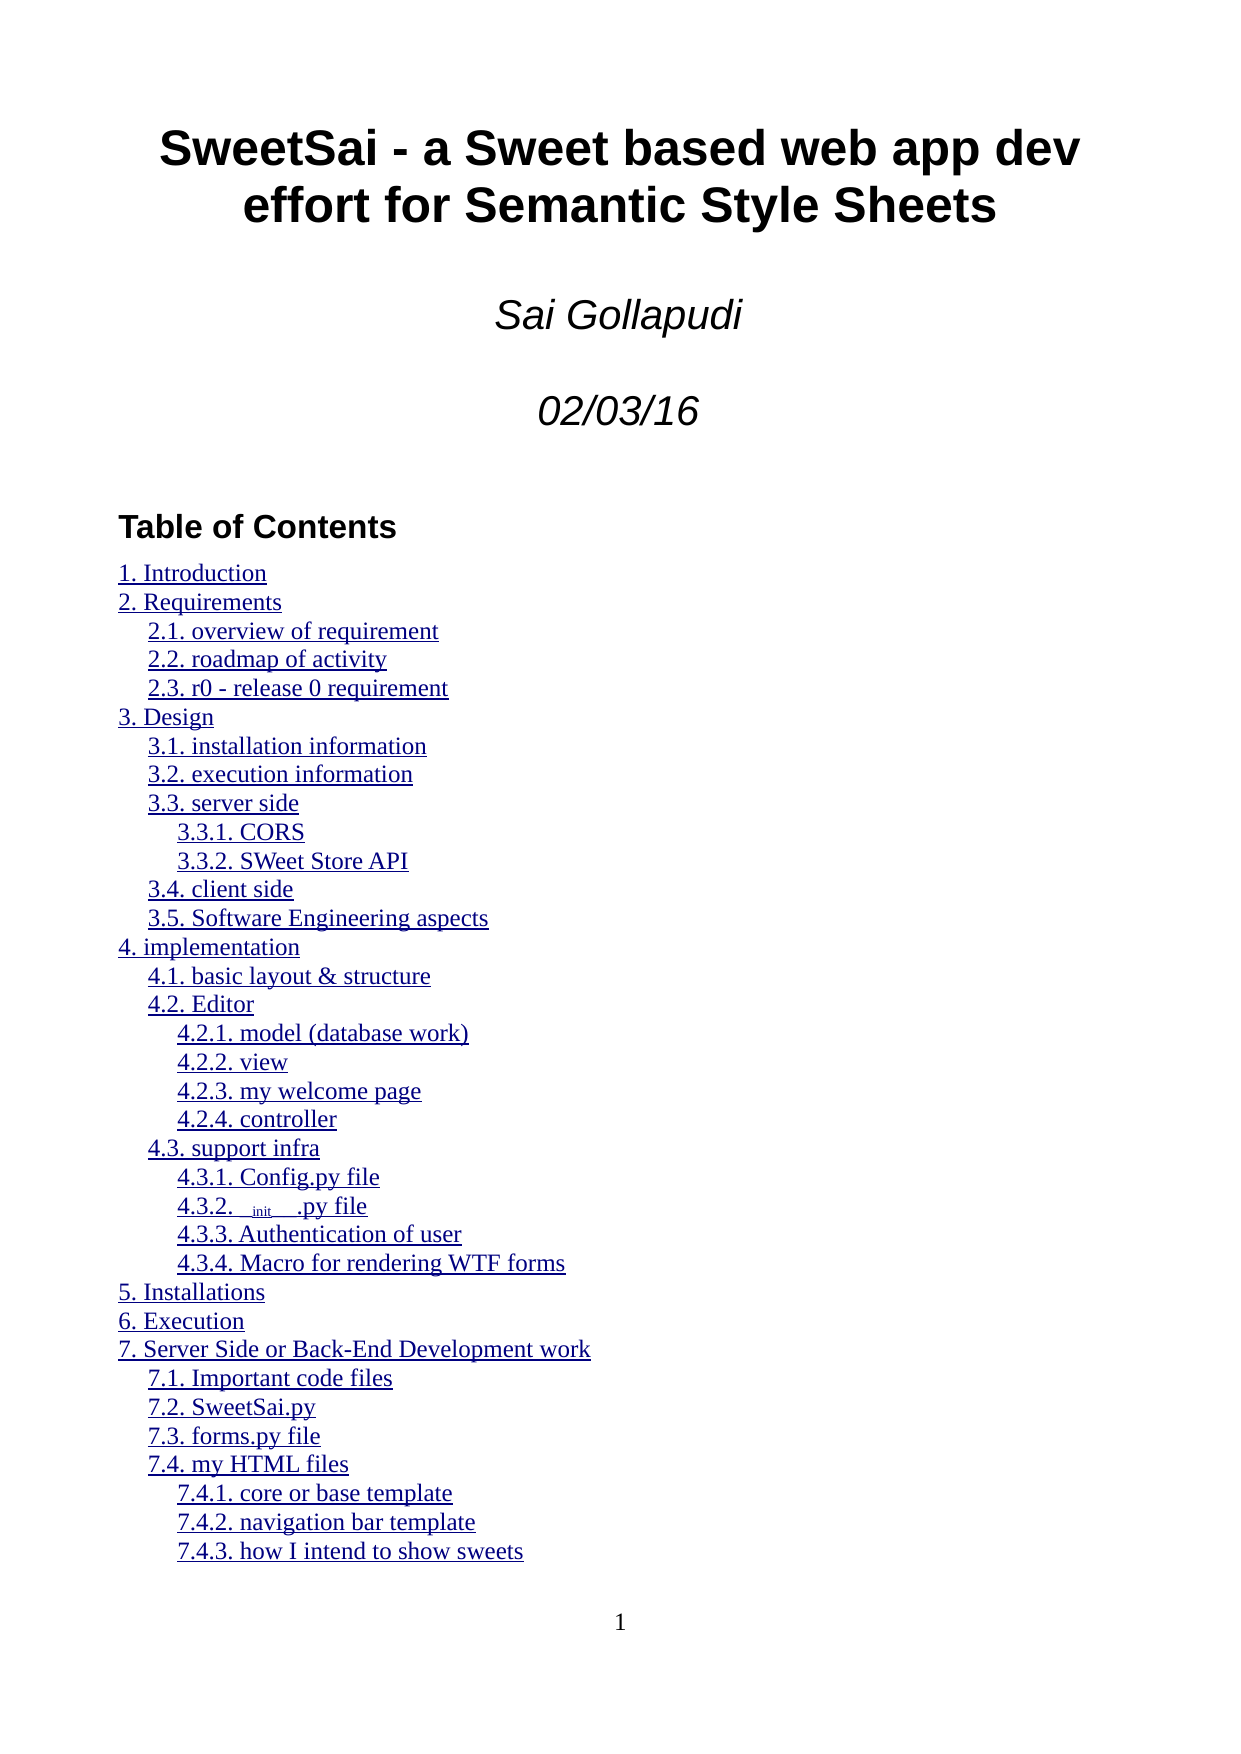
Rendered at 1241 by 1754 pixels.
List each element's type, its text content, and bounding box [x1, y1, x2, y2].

text 1. Introduction [118, 558, 1122, 587]
text 4.3.4. Macro for rendering WTF forms [177, 1248, 1122, 1277]
text 7.3. forms.py file [148, 1421, 1122, 1449]
text 4.2. Editor [148, 989, 1122, 1018]
title SweetSai - a Sweet based web app dev effort for Semantic Style Sheets [118, 118, 1122, 233]
text 2.1. overview of requirement [148, 616, 1122, 644]
text 4.2.1. model (database work) [177, 1018, 1122, 1047]
subtitle 02 Mar 2016 [118, 386, 1122, 434]
text 3.3. server side [148, 788, 1122, 817]
text 4.1. basic layout & structure [148, 961, 1122, 989]
text 4.3. support infra [148, 1133, 1122, 1162]
text 3.5. Software Engineering aspects [148, 903, 1122, 932]
text 3.1. installation information [148, 731, 1122, 759]
text 5. Installations [118, 1277, 1122, 1306]
text 7.4.1. core or base template [177, 1478, 1122, 1507]
text 4.3.2. _init__.py file [177, 1191, 1122, 1219]
text 3.3.1. CORS [177, 817, 1122, 846]
text 7.4.2. navigation bar template [177, 1507, 1122, 1536]
text 4.2.4. controller [177, 1104, 1122, 1133]
text 2.2. roadmap of activity [148, 644, 1122, 673]
subtitle Sai Gollapudi [118, 291, 1122, 338]
text 4.2.3. my welcome page [177, 1076, 1122, 1104]
text 2.3. r0 - release 0 requirement [148, 673, 1122, 702]
text 4.2.2. view [177, 1047, 1122, 1076]
text 6. Execution [118, 1306, 1122, 1334]
text 3.3.2. SWeet Store API [177, 846, 1122, 874]
text 7.4. my HTML files [148, 1449, 1122, 1478]
text 4. implementation [118, 932, 1122, 961]
text 3.4. client side [148, 874, 1122, 903]
text 2. Requirements [118, 587, 1122, 616]
text 4.3.3. Authentication of user [177, 1219, 1122, 1248]
subtitle Table of Contents [118, 507, 1122, 546]
text 3. Design [118, 702, 1122, 731]
text 3.2. execution information [148, 759, 1122, 788]
text 7.4.3. how I intend to show sweets [177, 1536, 1122, 1564]
text 4.3.1. Config.py file [177, 1162, 1122, 1191]
text 7. Server Side or Back-End Development work [118, 1334, 1122, 1363]
text 7.1. Important code files [148, 1363, 1122, 1392]
text 7.2. SweetSai.py [148, 1392, 1122, 1421]
